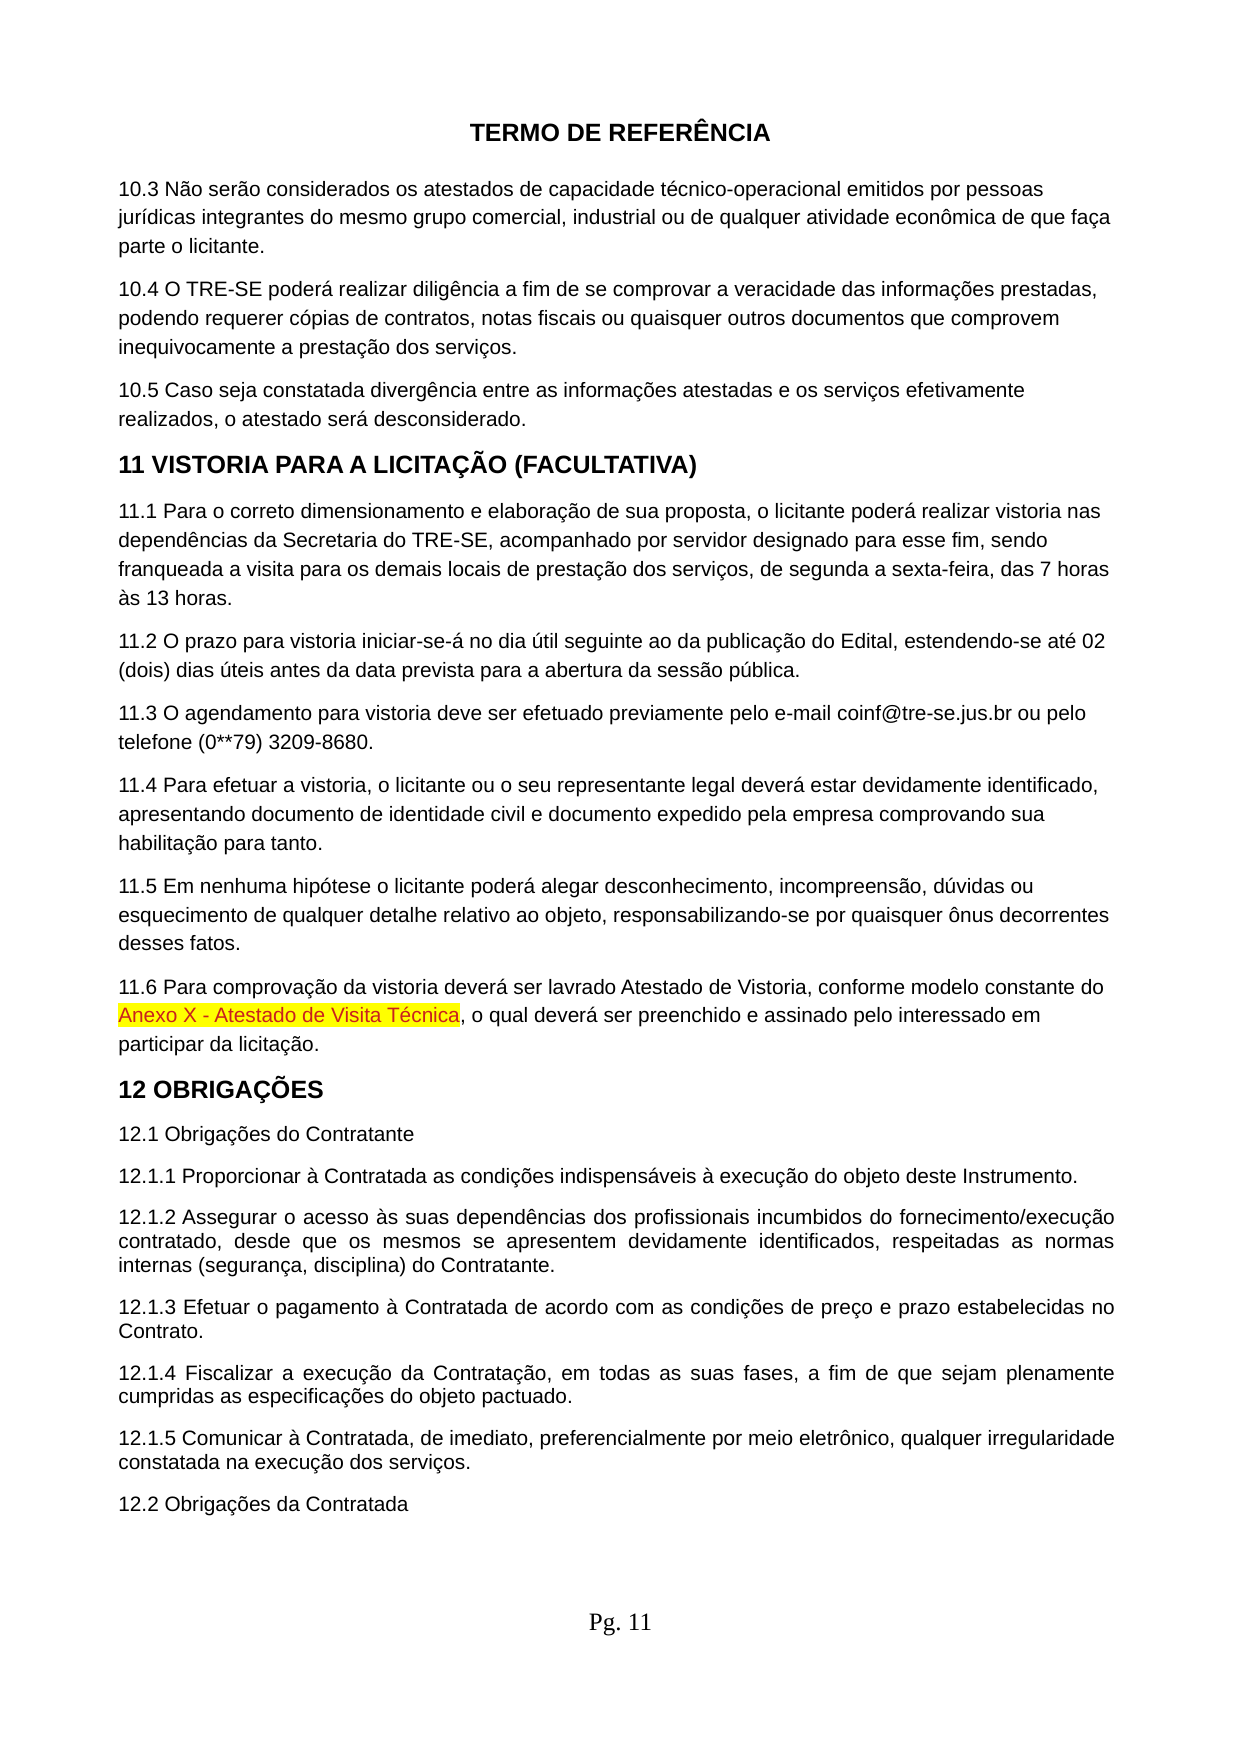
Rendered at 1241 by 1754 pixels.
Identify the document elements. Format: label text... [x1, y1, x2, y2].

text 12.1 Obrigações do Contratante [118, 1122, 1116, 1146]
text 11 VISTORIA PARA A LICITAÇÃO (FACULTATIVA) [118, 450, 1122, 479]
text 12.1.2 Assegurar o acesso às suas dependências dos profissionais incumbidos do fornecimento/execução contratado, desde que os mesmos se apresentem devidamente identificados, respeitadas as normas internas (segurança, disciplina) do Contratante. [118, 1205, 1116, 1277]
text 12 OBRIGAÇÕES [118, 1075, 1116, 1104]
text 10.4 O TRE-SE poderá realizar diligência a fim de se comprovar a veracidade das informações prestadas, podendo requerer cópias de contratos, notas fiscais ou quaisquer outros documentos que comprovem inequivocamente a prestação dos serviços. [118, 277, 1122, 359]
text 10.3 Não serão considerados os atestados de capacidade técnico-operacional emitidos por pessoas jurídicas integrantes do mesmo grupo comercial, industrial ou de qualquer atividade econômica de que faça parte o licitante. [118, 176, 1122, 258]
text 11.3 O agendamento para vistoria deve ser efetuado previamente pelo e-mail coinf@tre-se.jus.br ou pelo telefone (0**79) 3209-8680. [118, 701, 1122, 753]
text 11.5 Em nenhuma hipótese o licitante poderá alegar desconhecimento, incompreensão, dúvidas ou esquecimento de qualquer detalhe relativo ao objeto, responsabilizando-se por quaisquer ônus decorrentes desses fatos. [118, 874, 1122, 955]
text 11.6 Para comprovação da vistoria deverá ser lavrado Atestado de Vistoria, conforme modelo constante do Anexo X - Atestado de Visita Técnica, o qual deverá ser preenchido e assinado pelo interessado em participar da licitação. [118, 974, 1122, 1056]
text 12.1.5 Comunicar à Contratada, de imediato, preferencialmente por meio eletrônico, qualquer irregularidade constatada na execução dos serviços. [118, 1426, 1116, 1474]
text 12.1.3 Efetuar o pagamento à Contratada de acordo com as condições de preço e prazo estabelecidas no Contrato. [118, 1295, 1116, 1343]
text 12.1.4 Fiscalizar a execução da Contratação, em todas as suas fases, a fim de que sejam plenamente cumpridas as especificações do objeto pactuado. [118, 1360, 1116, 1408]
text 10.5 Caso seja constatada divergência entre as informações atestadas e os serviços efetivamente realizados, o atestado será desconsiderado. [118, 378, 1122, 431]
text 12.1.1 Proporcionar à Contratada as condições indispensáveis à execução do objeto deste Instrumento. [118, 1163, 1116, 1187]
text 11.1 Para o correto dimensionamento e elaboração de sua proposta, o licitante poderá realizar vistoria nas dependências da Secretaria do TRE-SE, acompanhado por servidor designado para esse fim, sendo franqueada a visita para os demais locais de prestação dos serviços, de segunda a sexta-feira, das 7 horas às 13 horas. [118, 499, 1122, 609]
text 11.4 Para efetuar a vistoria, o licitante ou o seu representante legal deverá estar devidamente identificado, apresentando documento de identidade civil e documento expedido pela empresa comprovando sua habilitação para tanto. [118, 773, 1122, 854]
text 11.2 O prazo para vistoria iniciar-se-á no dia útil seguinte ao da publicação do Edital, estendendo-se até 02 (dois) dias úteis antes da data prevista para a abertura da sessão pública. [118, 629, 1122, 681]
text 12.2 Obrigações da Contratada [118, 1492, 1116, 1516]
